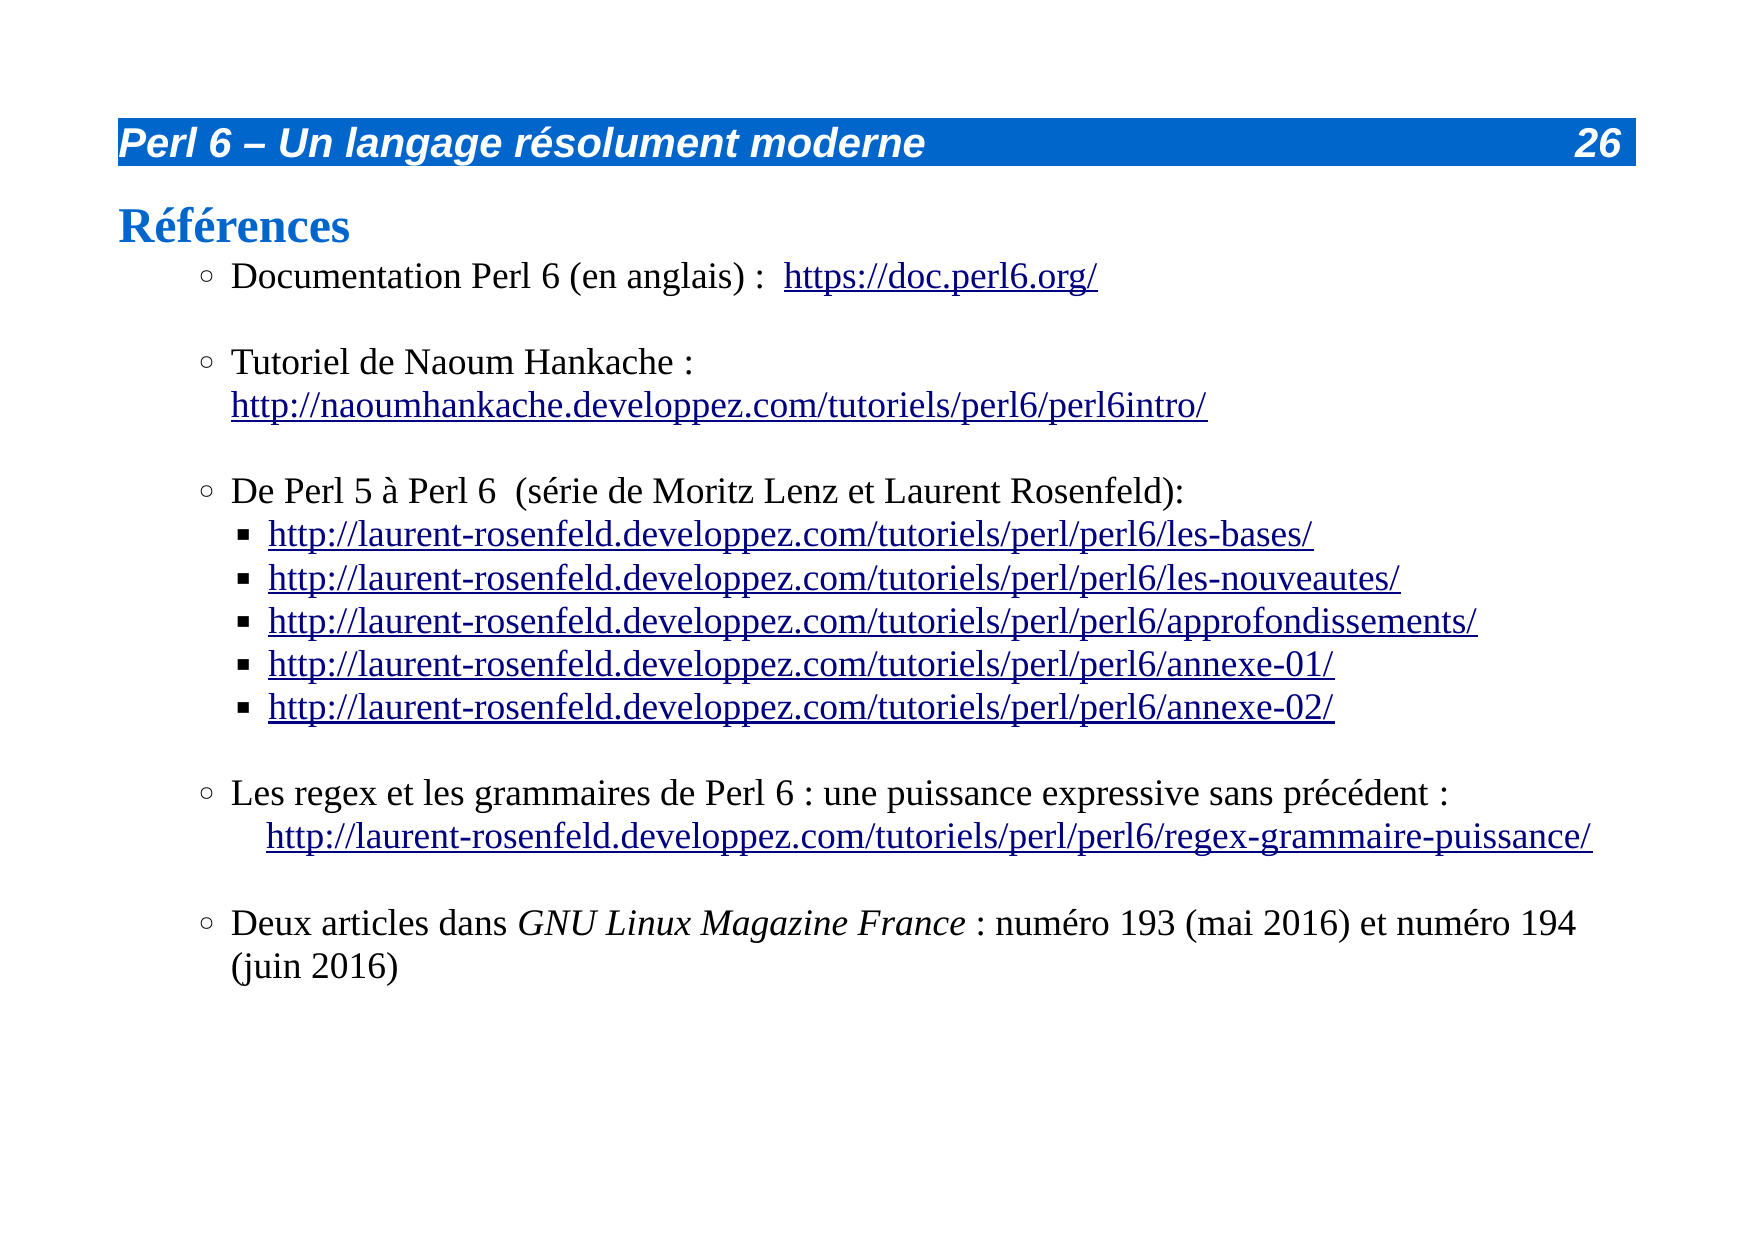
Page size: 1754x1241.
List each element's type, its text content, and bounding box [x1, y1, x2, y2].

list Tutoriel de Naoum Hankache : http://naoumhankache.developpez.com/tutoriels/perl6/perl6intro/ [193, 339, 1636, 426]
text http://laurent-rosenfeld.developpez.com/tutoriels/perl/perl6/regex-grammaire-puissance/ [266, 814, 1636, 857]
list http://laurent-rosenfeld.developpez.com/tutoriels/perl/perl6/approfondissements/ [231, 598, 1636, 641]
list http://laurent-rosenfeld.developpez.com/tutoriels/perl/perl6/annexe-01/ [231, 641, 1636, 684]
list De Perl 5 à Perl 6 (série de Moritz Lenz et Laurent Rosenfeld): [193, 469, 1636, 512]
list http://laurent-rosenfeld.developpez.com/tutoriels/perl/perl6/annexe-02/ [231, 684, 1636, 727]
list http://laurent-rosenfeld.developpez.com/tutoriels/perl/perl6/les-bases/ [231, 512, 1636, 555]
list Documentation Perl 6 (en anglais) : https://doc.perl6.org/ [193, 253, 1636, 296]
list Les regex et les grammaires de Perl 6 : une puissance expressive sans précédent : [193, 771, 1636, 814]
list http://laurent-rosenfeld.developpez.com/tutoriels/perl/perl6/les-nouveautes/ [231, 555, 1636, 598]
text Références [118, 196, 1636, 253]
list Deux articles dans GNU Linux Magazine France : numéro 193 (mai 2016) et numéro 194 (juin 2016) [193, 900, 1636, 986]
